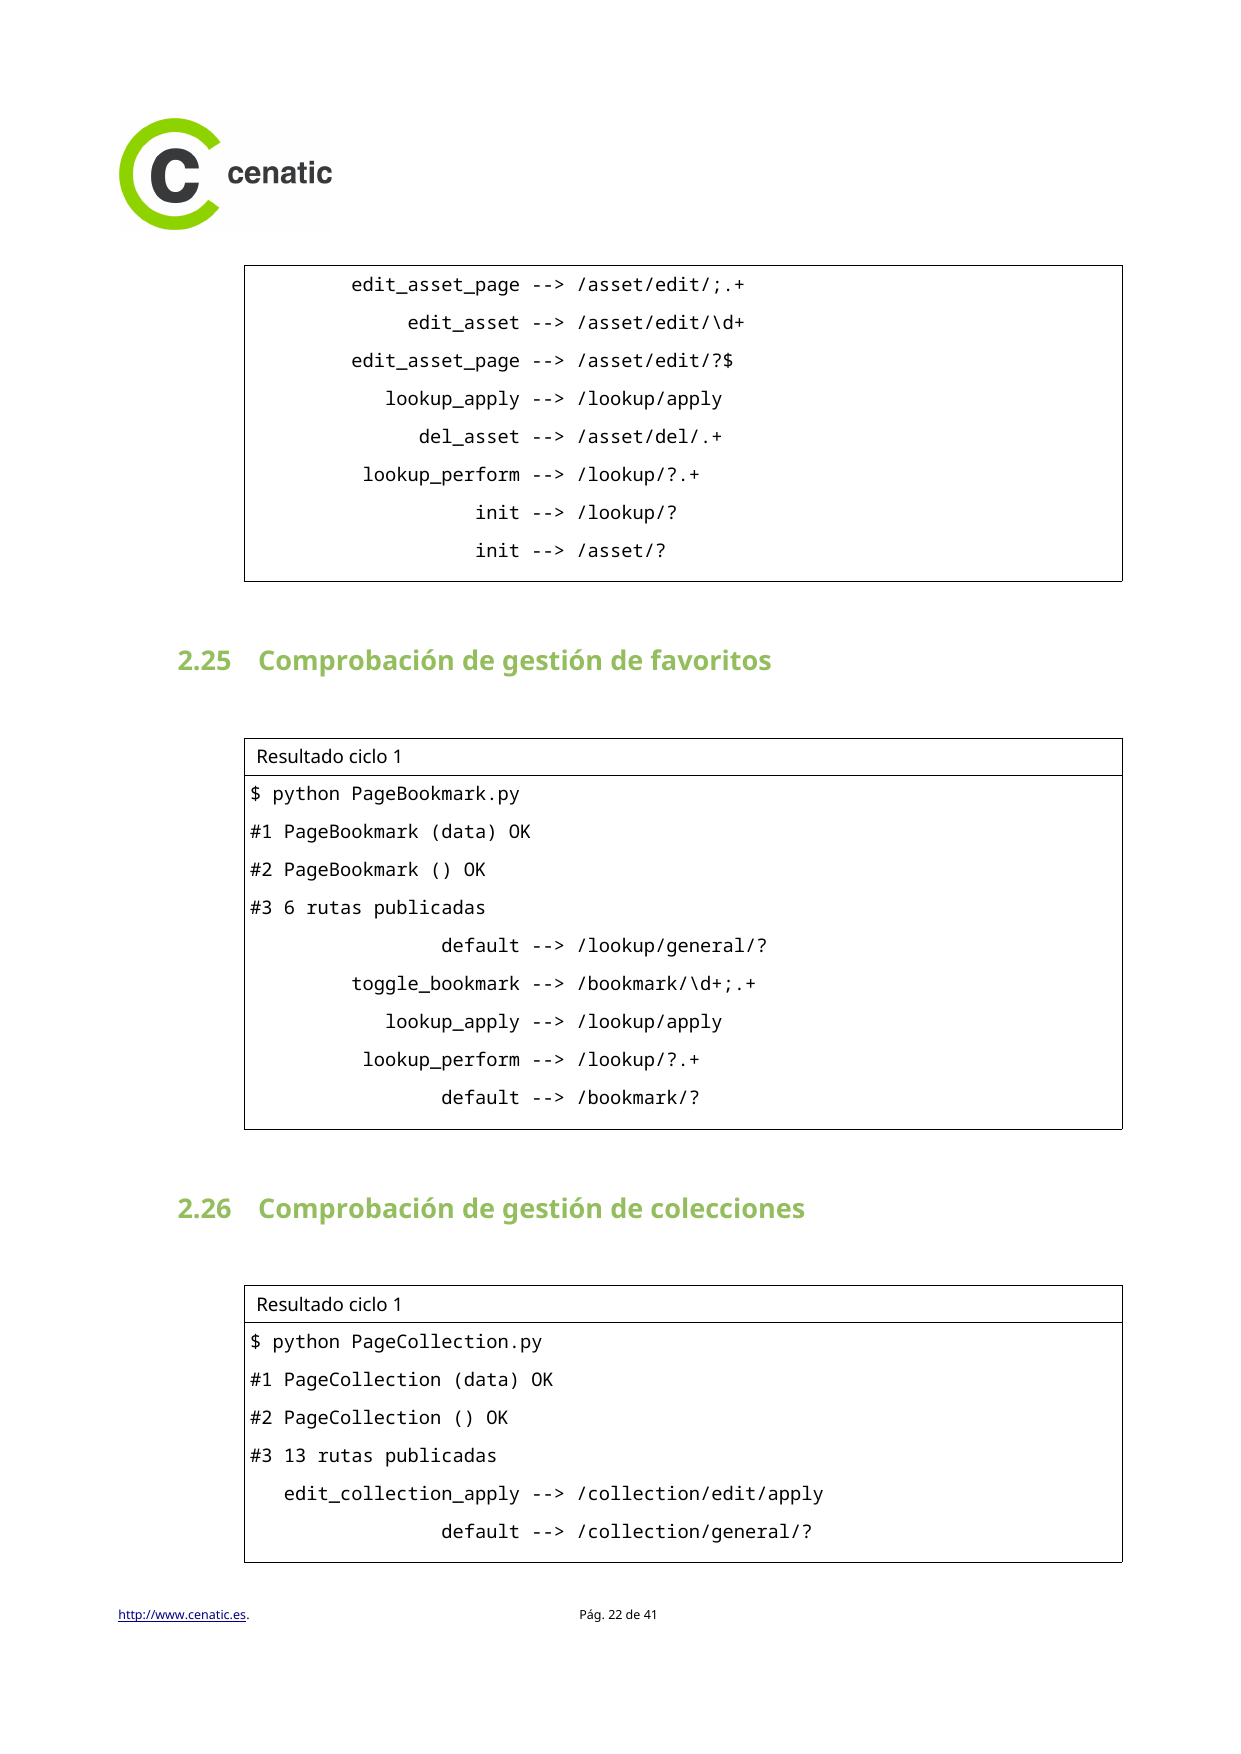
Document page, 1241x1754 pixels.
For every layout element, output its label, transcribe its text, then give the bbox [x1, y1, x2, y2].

table_cell $ python PageBookmark.py #1 PageBookmark (data) OK #2 PageBookmark () OK #3 6 rutas publicadas default --> /lookup/general/? toggle_bookmark --> /bookmark/\d+;.+ lookup_apply --> /lookup/apply lookup_perform --> /lookup/?.+ default --> /bookmark/? [245, 776, 1122, 1128]
table_cell $ python PageCollection.py #1 PageCollection (data) OK #2 PageCollection () OK #3 13 rutas publicadas edit_collection_apply --> /collection/edit/apply default --> /collection/general/? [245, 1323, 1122, 1562]
table_cell edit_asset_page --> /asset/edit/;.+ edit_asset --> /asset/edit/\d+ edit_asset_page --> /asset/edit/?$ lookup_apply --> /lookup/apply del_asset --> /asset/del/.+ lookup_perform --> /lookup/?.+ init --> /lookup/? init --> /asset/? [245, 266, 1122, 581]
subtitle Comprobación de gestión de colecciones [118, 1189, 1122, 1226]
picture [119, 118, 332, 230]
table_header Resultado ciclo 1 [245, 739, 1122, 775]
table_header Resultado ciclo 1 [245, 1286, 1122, 1322]
subtitle Comprobación de gestión de favoritos [118, 642, 1122, 678]
